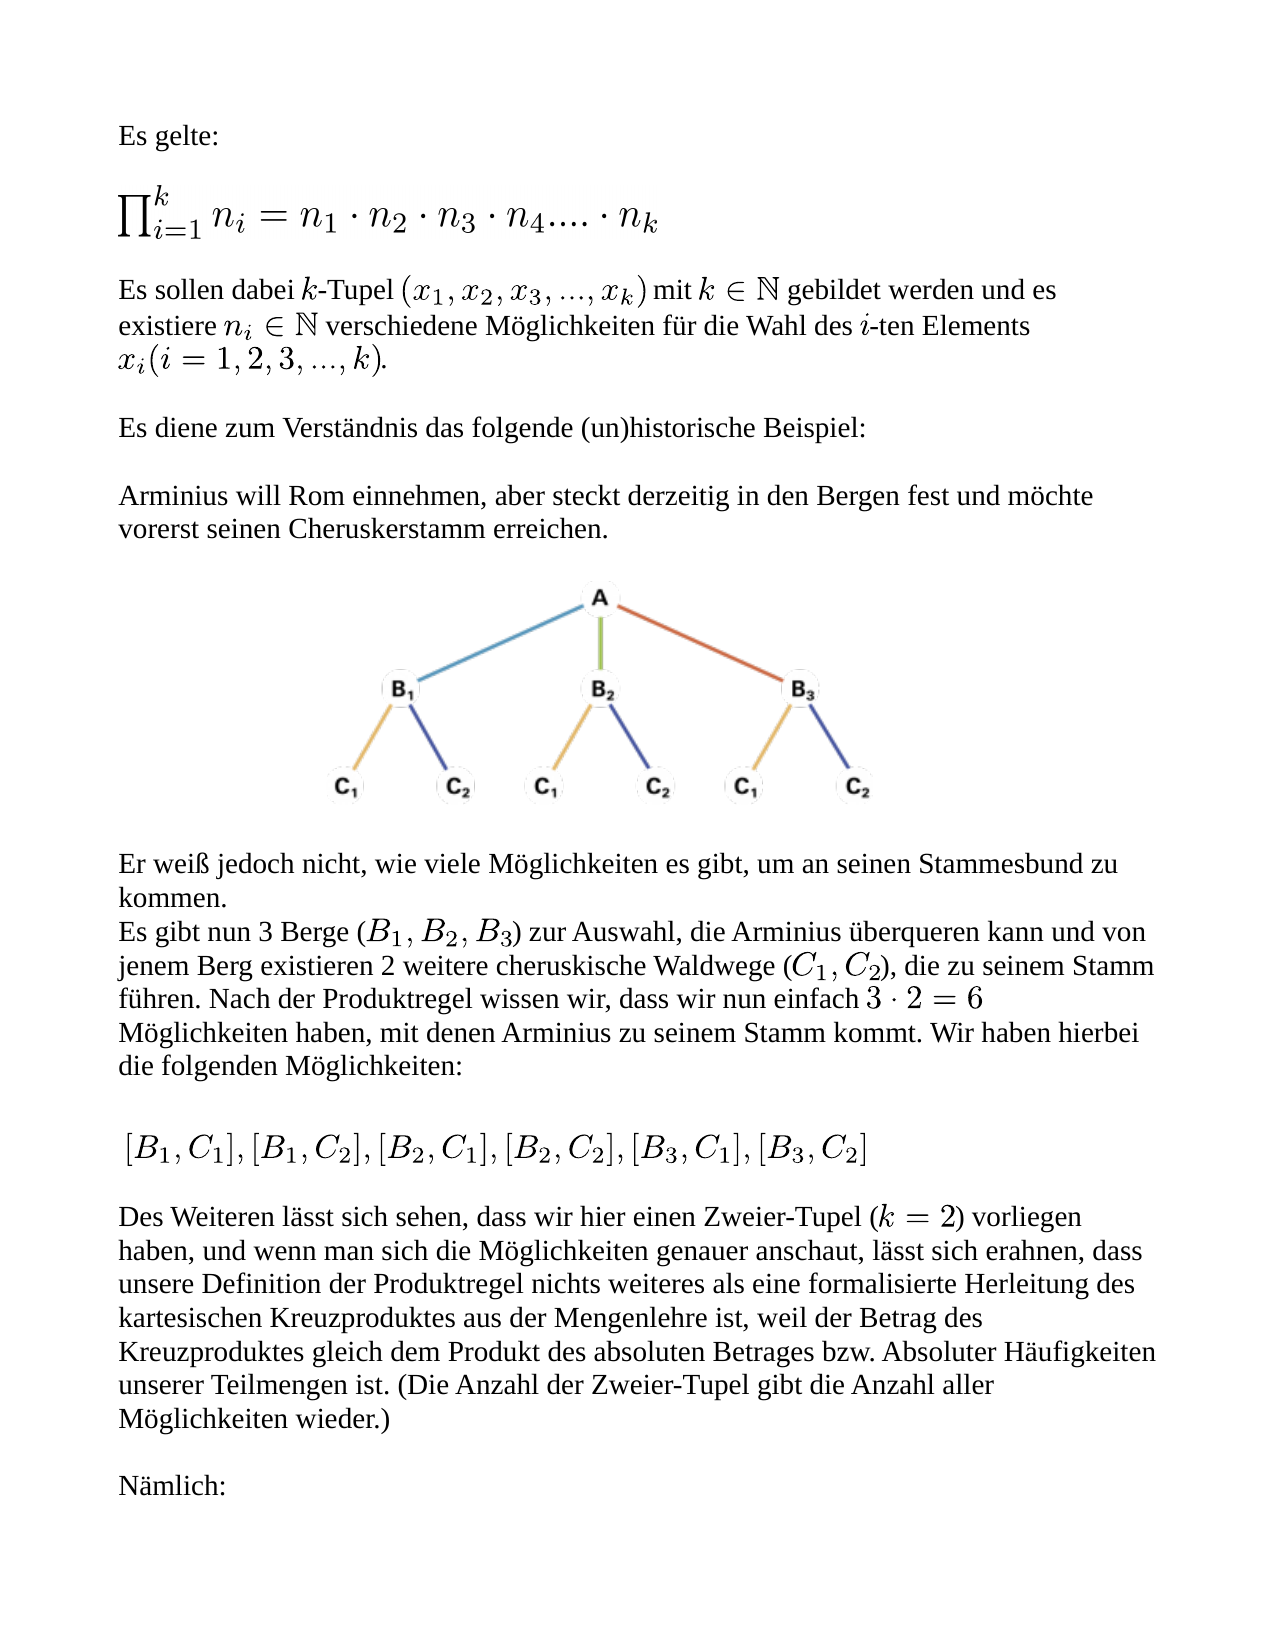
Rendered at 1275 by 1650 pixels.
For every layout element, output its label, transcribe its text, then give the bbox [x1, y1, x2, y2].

text Es gelte: [118, 118, 1157, 152]
text Es diene zum Verständnis das folgende (un)historische Beispiel: [118, 411, 1157, 444]
picture [326, 581, 874, 805]
picture [118, 185, 657, 239]
text Er weiß jedoch nicht, wie viele Möglichkeiten es gibt, um an seinen Stammesbund zu kommen. [118, 847, 1157, 914]
text Des Weiteren lässt sich sehen, dass wir hier einen Zweier-Tupel () vorliegen haben, und wenn man sich die Möglichkeiten genauer anschaut, lässt sich erahnen, dass unsere Definition der Produktregel nichts weiteres als eine formalisierte Herleitung des kartesischen Kreuzproduktes aus der Mengenlehre ist, weil der Betrag des Kreuzproduktes gleich dem Produkt des absoluten Betrages bzw. Absoluter Häufigkeiten unserer Teilmengen ist. (Die Anzahl der Zweier-Tupel gibt die Anzahl aller Möglichkeiten wieder.) [118, 1199, 1157, 1434]
text Es gibt nun 3 Berge () zur Auswahl, die Arminius überqueren kann und von jenem Berg existieren 2 weitere cheruskische Waldwege (), die zu seinem Stamm führen. Nach der Produktregel wissen wir, dass wir nun einfach Möglichkeiten haben, mit denen Arminius zu seinem Stamm kommt. Wir haben hierbei die folgenden Möglichkeiten: [118, 914, 1157, 1082]
text Nämlich: [118, 1468, 1157, 1501]
text Arminius will Rom einnehmen, aber steckt derzeitig in den Bergen fest und möchte vorerst seinen Cheruskerstamm erreichen. [118, 478, 1157, 545]
text Es sollen dabei -Tupel mit gebildet werden und es existiere verschiedene Möglichkeiten für die Wahl des -ten Elements . [118, 272, 1157, 377]
